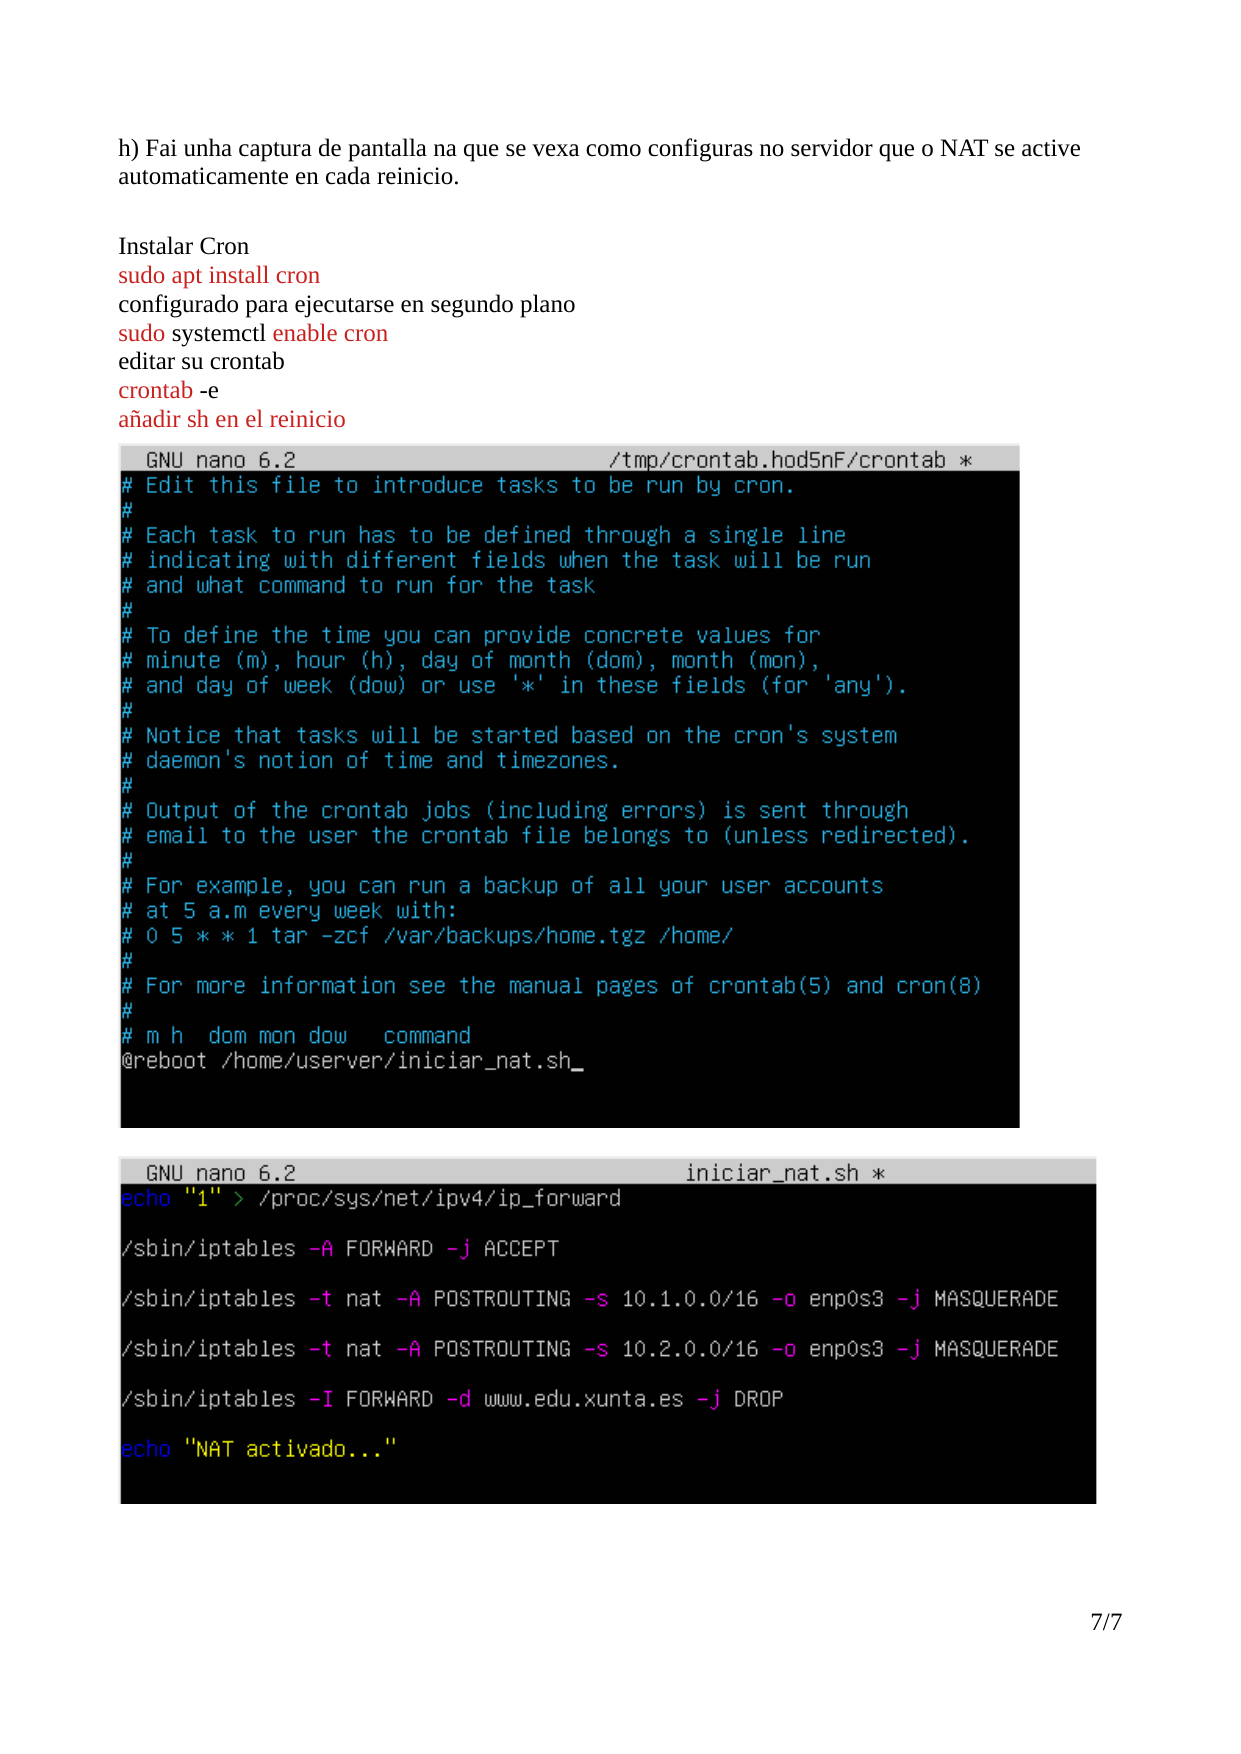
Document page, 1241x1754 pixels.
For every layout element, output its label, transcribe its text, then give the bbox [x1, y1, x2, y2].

text sudo apt install cron [118, 260, 1122, 289]
subtitle h) Fai unha captura de pantalla na que se vexa como configuras no servidor que o NAT se active automaticamente en cada reinicio. [118, 133, 1122, 190]
text crontab -e [118, 375, 1122, 404]
text editar su crontab [118, 346, 1122, 375]
text Instalar Cron [118, 231, 1122, 260]
picture [118, 443, 1020, 1128]
text configurado para ejecutarse en segundo plano [118, 289, 1122, 318]
text añadir sh en el reinicio [118, 404, 1122, 433]
text sudo systemctl enable cron [118, 318, 1122, 346]
picture [118, 1156, 1097, 1504]
